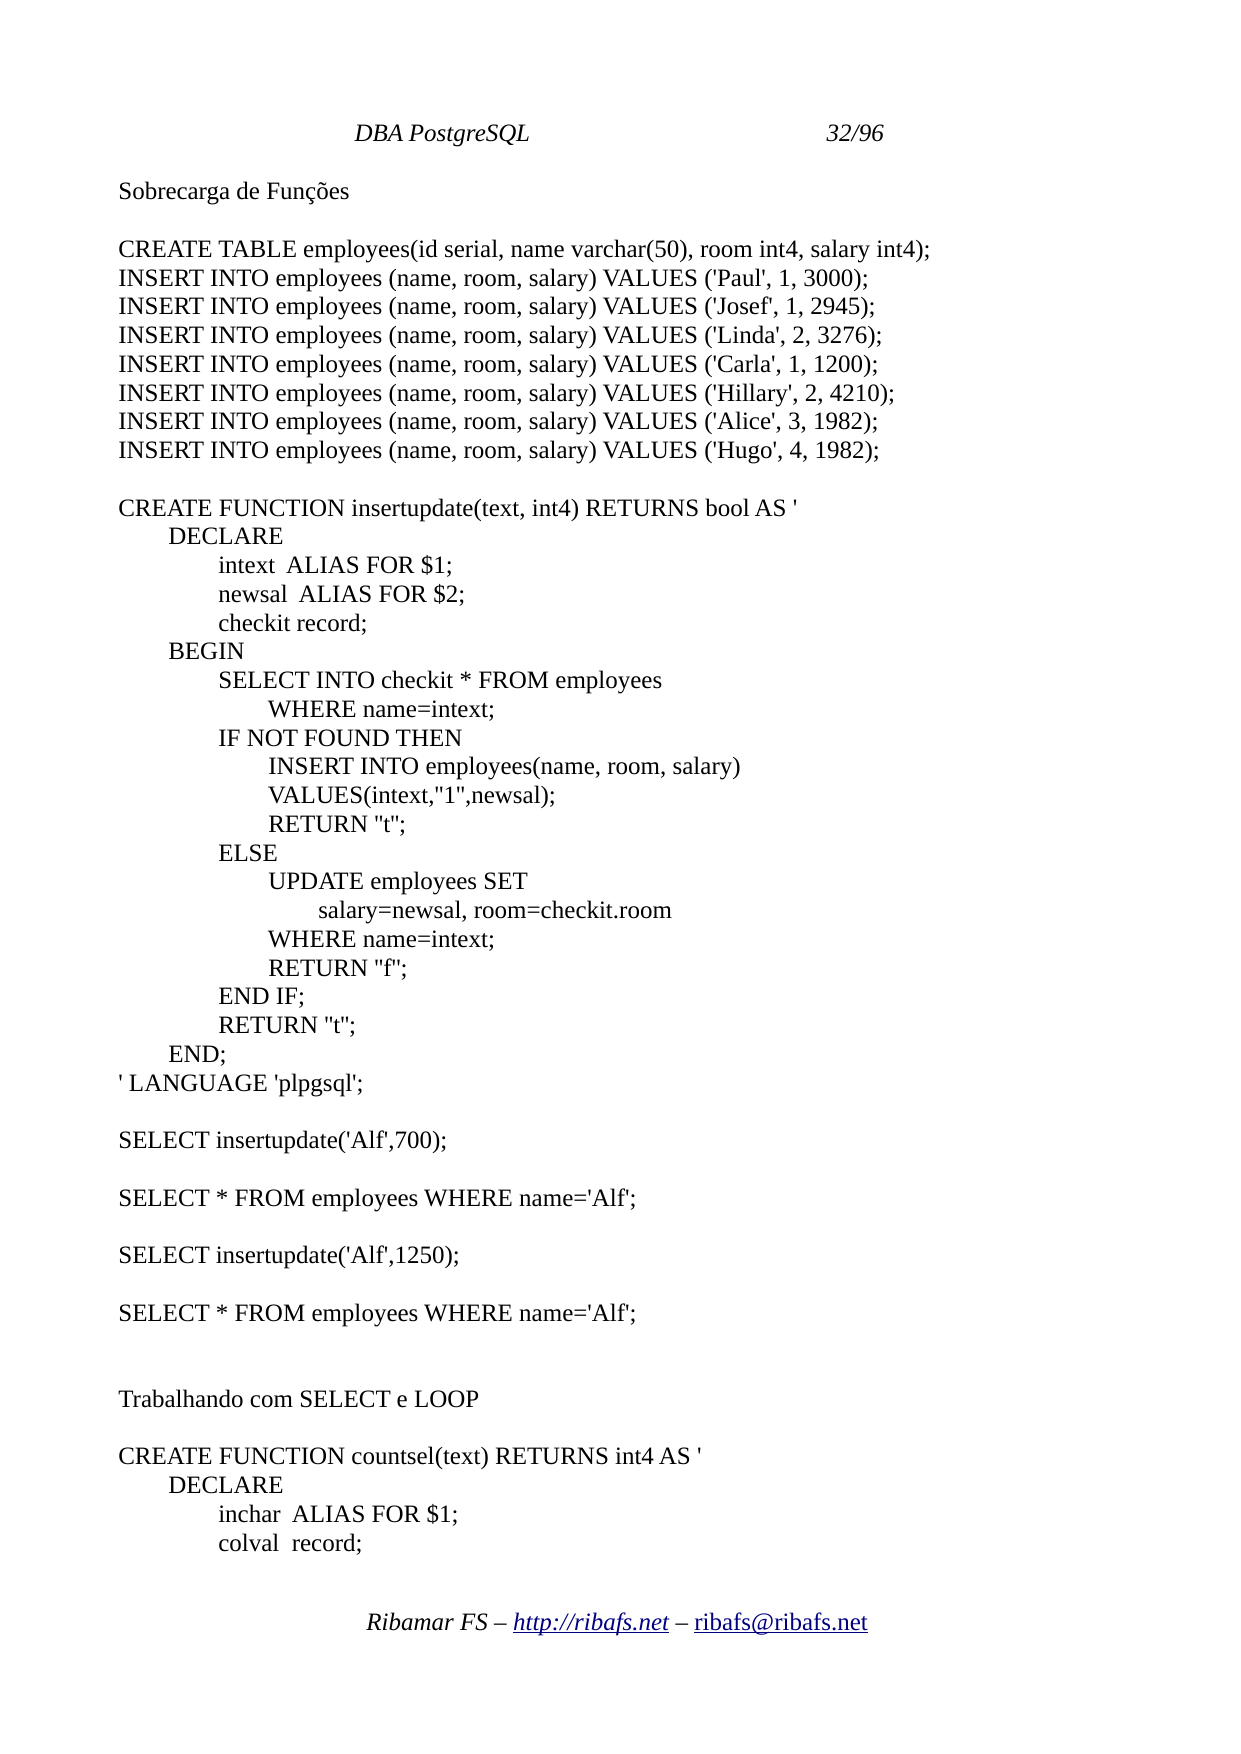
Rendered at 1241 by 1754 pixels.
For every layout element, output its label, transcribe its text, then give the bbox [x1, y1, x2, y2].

text intext ALIAS FOR $1; [118, 550, 1122, 579]
text SELECT * FROM employees WHERE name='Alf'; [118, 1298, 1122, 1326]
text INSERT INTO employees (name, room, salary) VALUES ('Carla', 1, 1200); [118, 349, 1122, 378]
text SELECT insertupdate('Alf',700); [118, 1125, 1122, 1154]
text INSERT INTO employees (name, room, salary) VALUES ('Paul', 1, 3000); [118, 263, 1122, 291]
text CREATE TABLE employees(id serial, name varchar(50), room int4, salary int4); [118, 234, 1122, 263]
text SELECT insertupdate('Alf',1250); [118, 1240, 1122, 1269]
text IF NOT FOUND THEN [118, 723, 1122, 751]
text CREATE FUNCTION insertupdate(text, int4) RETURNS bool AS ' [118, 493, 1122, 521]
text BEGIN [118, 636, 1122, 665]
text INSERT INTO employees(name, room, salary) [118, 751, 1122, 780]
text Trabalhando com SELECT e LOOP [118, 1384, 1122, 1413]
text INSERT INTO employees (name, room, salary) VALUES ('Hugo', 4, 1982); [118, 435, 1122, 464]
text RETURN ''t''; [118, 809, 1122, 838]
text END; [118, 1039, 1122, 1068]
text INSERT INTO employees (name, room, salary) VALUES ('Josef', 1, 2945); [118, 291, 1122, 320]
text newsal ALIAS FOR $2; [118, 579, 1122, 608]
text ELSE [118, 838, 1122, 866]
text colval record; [118, 1528, 1122, 1556]
text RETURN ''t''; [118, 1010, 1122, 1039]
text UPDATE employees SET [118, 866, 1122, 895]
text CREATE FUNCTION countsel(text) RETURNS int4 AS ' [118, 1441, 1122, 1470]
text VALUES(intext,''1'',newsal); [118, 780, 1122, 809]
text INSERT INTO employees (name, room, salary) VALUES ('Hillary', 2, 4210); [118, 378, 1122, 406]
text salary=newsal, room=checkit.room [118, 895, 1122, 924]
text WHERE name=intext; [118, 694, 1122, 723]
text SELECT * FROM employees WHERE name='Alf'; [118, 1183, 1122, 1211]
text WHERE name=intext; [118, 924, 1122, 953]
text checkit record; [118, 608, 1122, 636]
text SELECT INTO checkit * FROM employees [118, 665, 1122, 694]
text Sobrecarga de Funções [118, 176, 1122, 205]
text ' LANGUAGE 'plpgsql'; [118, 1068, 1122, 1096]
text RETURN ''f''; [118, 953, 1122, 981]
text END IF; [118, 981, 1122, 1010]
text inchar ALIAS FOR $1; [118, 1499, 1122, 1528]
text DECLARE [118, 521, 1122, 550]
text INSERT INTO employees (name, room, salary) VALUES ('Alice', 3, 1982); [118, 406, 1122, 435]
text DECLARE [118, 1470, 1122, 1499]
text INSERT INTO employees (name, room, salary) VALUES ('Linda', 2, 3276); [118, 320, 1122, 349]
